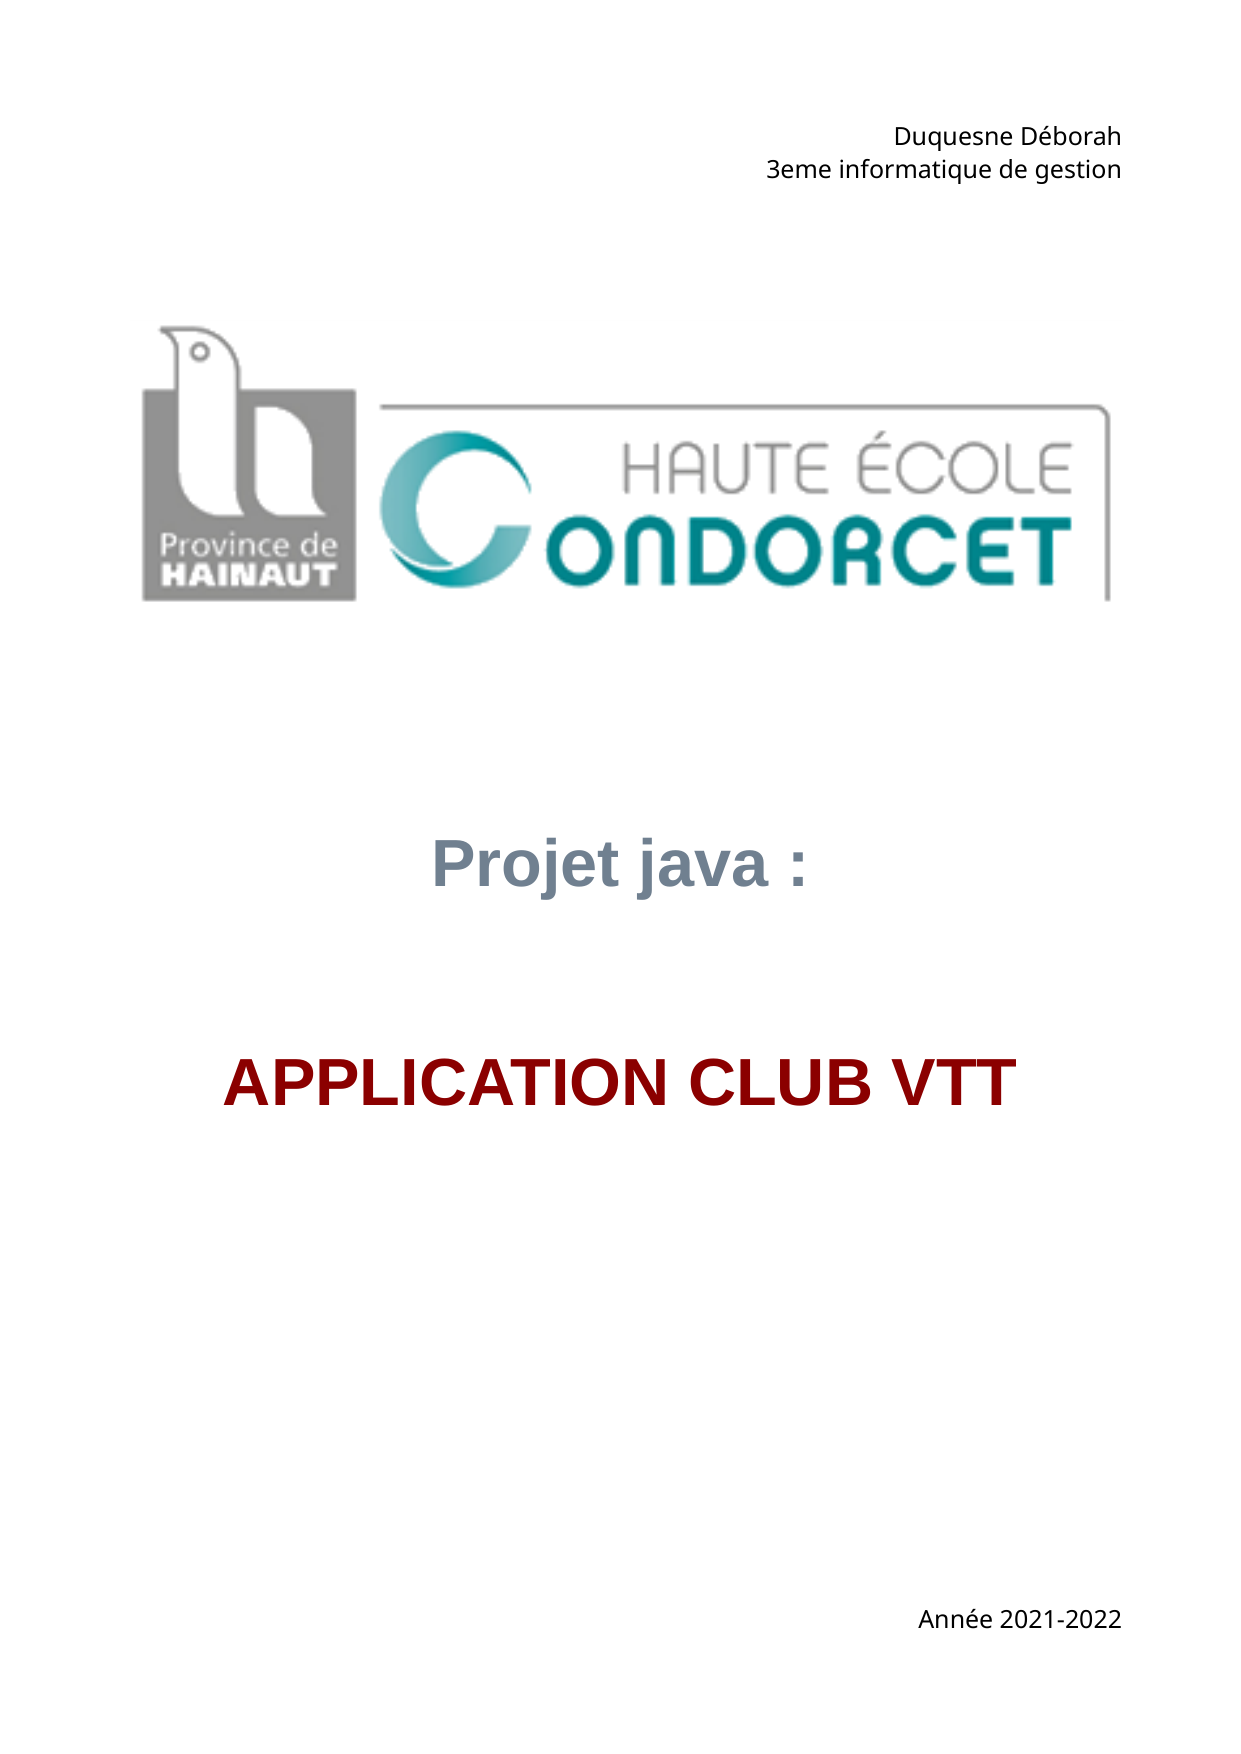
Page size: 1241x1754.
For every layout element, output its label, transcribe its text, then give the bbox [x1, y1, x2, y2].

title APPLICATION CLUB VTT [118, 1043, 1122, 1119]
title Projet java : [118, 824, 1122, 901]
picture [130, 319, 1124, 615]
